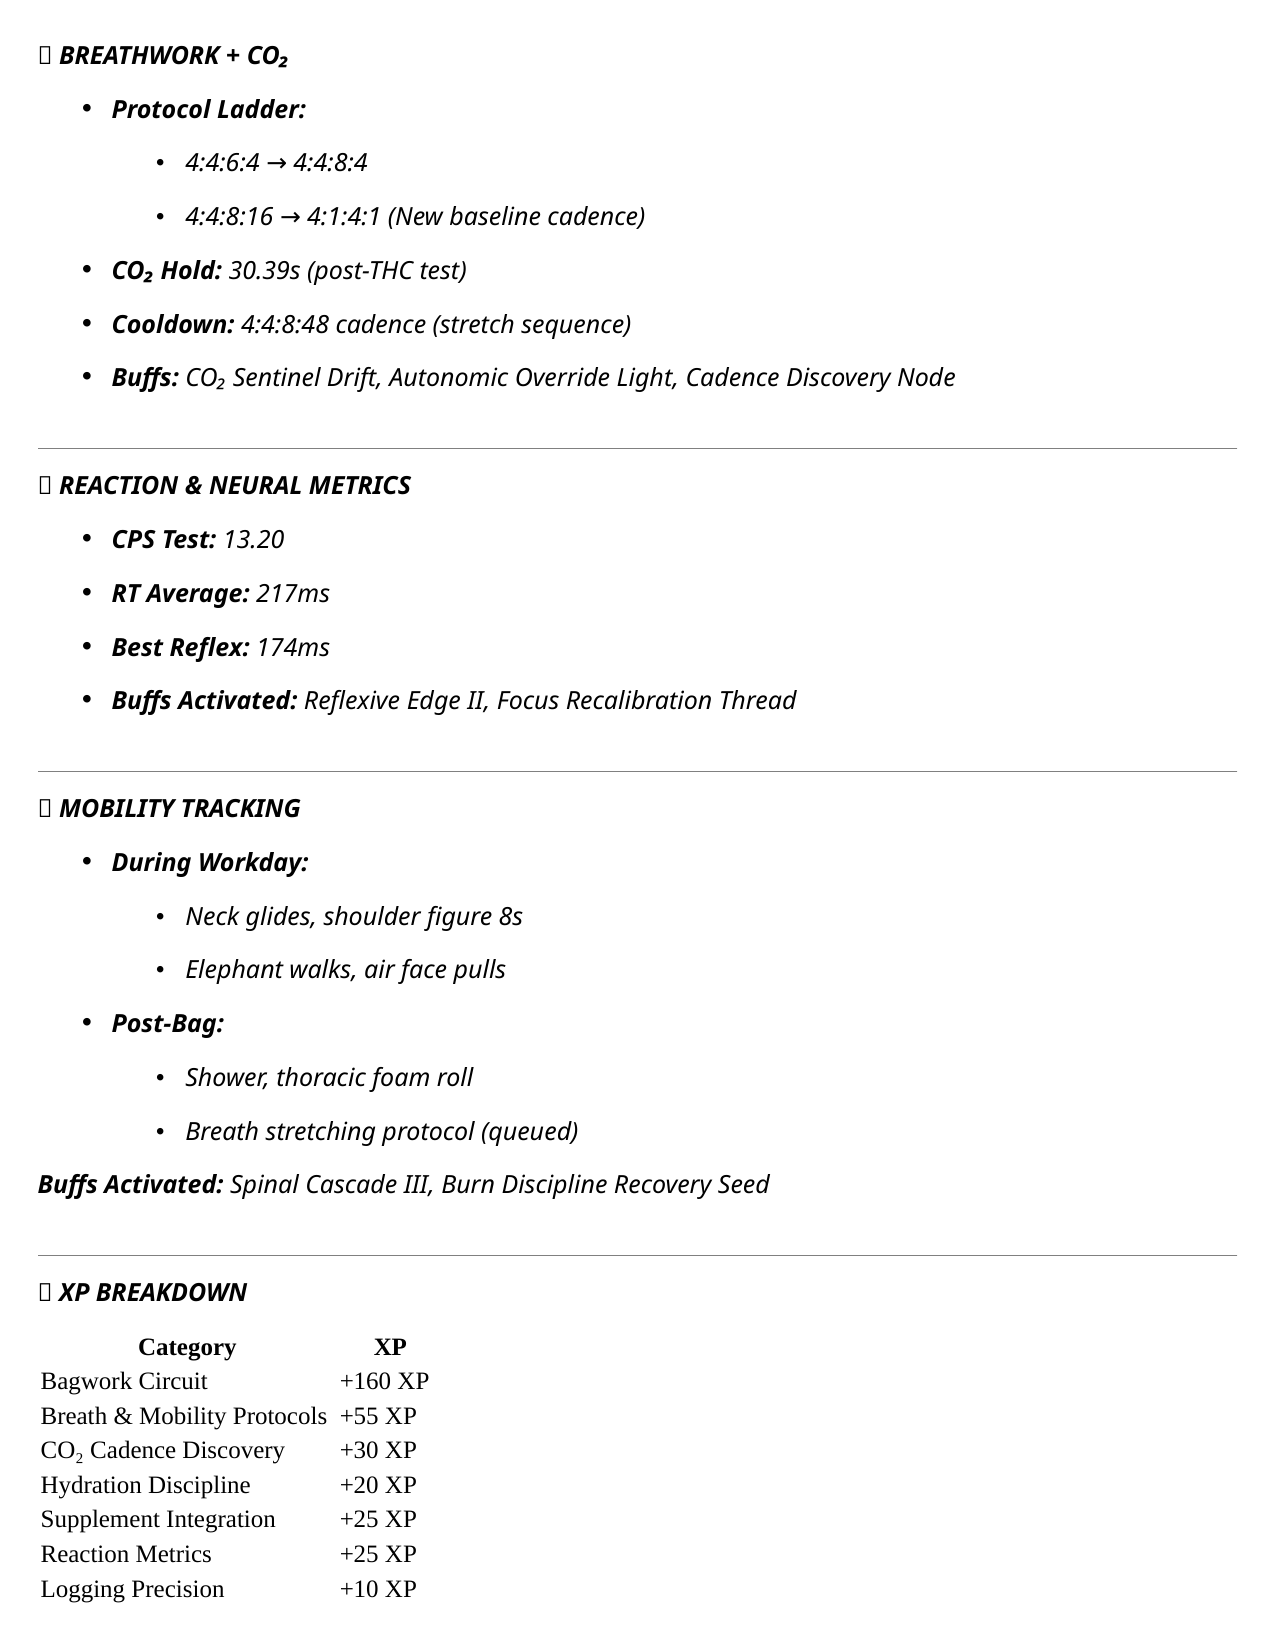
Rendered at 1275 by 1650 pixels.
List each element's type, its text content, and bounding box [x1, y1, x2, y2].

list Buffs: CO₂ Sentinel Drift, Autonomic Override Light, Cadence Discovery Node [82, 360, 1237, 394]
list Shower, thoracic foam roll [156, 1059, 1237, 1094]
list Post-Bag: [82, 1006, 1237, 1040]
list CPS Test: 13.20 [82, 522, 1237, 556]
list CO₂ Hold: 30.39s (post-THC test) [82, 252, 1237, 287]
table_cell +30 XP [337, 1433, 443, 1467]
table_cell Supplement Integration [38, 1502, 337, 1536]
table_cell Bagwork Circuit [38, 1363, 337, 1398]
list RT Average: 217ms [82, 575, 1237, 609]
list 4:4:6:4 → 4:4:8:4 [156, 145, 1237, 179]
list Breath stretching protocol (queued) [156, 1113, 1237, 1147]
table_cell Hydration Discipline [38, 1467, 337, 1502]
list During Workday: [82, 844, 1237, 879]
table_header XP [337, 1329, 443, 1363]
table_cell +25 XP [337, 1536, 443, 1571]
table_cell Logging Precision [38, 1571, 337, 1605]
table_header Category [38, 1329, 337, 1363]
subtitle 🔹 REACTION & NEURAL METRICS [37, 468, 1237, 502]
table_cell +160 XP [337, 1363, 443, 1398]
subtitle 🔹 MOBILITY TRACKING [37, 791, 1237, 825]
table_cell Reaction Metrics [38, 1536, 337, 1571]
subtitle 🔹 BREATHWORK + CO₂ [37, 37, 1237, 72]
table_cell CO₂ Cadence Discovery [38, 1433, 337, 1467]
list Protocol Ladder: [82, 91, 1237, 125]
table_cell +25 XP [337, 1502, 443, 1536]
list Best Reflex: 174ms [82, 629, 1237, 663]
list Cooldown: 4:4:8:48 cadence (stretch sequence) [82, 306, 1237, 340]
list Neck glides, shoulder figure 8s [156, 898, 1237, 932]
list Buffs Activated: Reflexive Edge II, Focus Recalibration Thread [82, 683, 1237, 717]
subtitle 🔹 XP BREAKDOWN [37, 1275, 1237, 1309]
table_cell Breath & Mobility Protocols [38, 1398, 337, 1432]
table_cell +55 XP [337, 1398, 443, 1432]
text Buffs Activated: Spinal Cascade III, Burn Discipline Recovery Seed [37, 1167, 1237, 1201]
table_cell +10 XP [337, 1571, 443, 1605]
list 4:4:8:16 → 4:1:4:1 (New baseline cadence) [156, 199, 1237, 233]
table_cell +20 XP [337, 1467, 443, 1502]
list Elephant walks, air face pulls [156, 952, 1237, 986]
